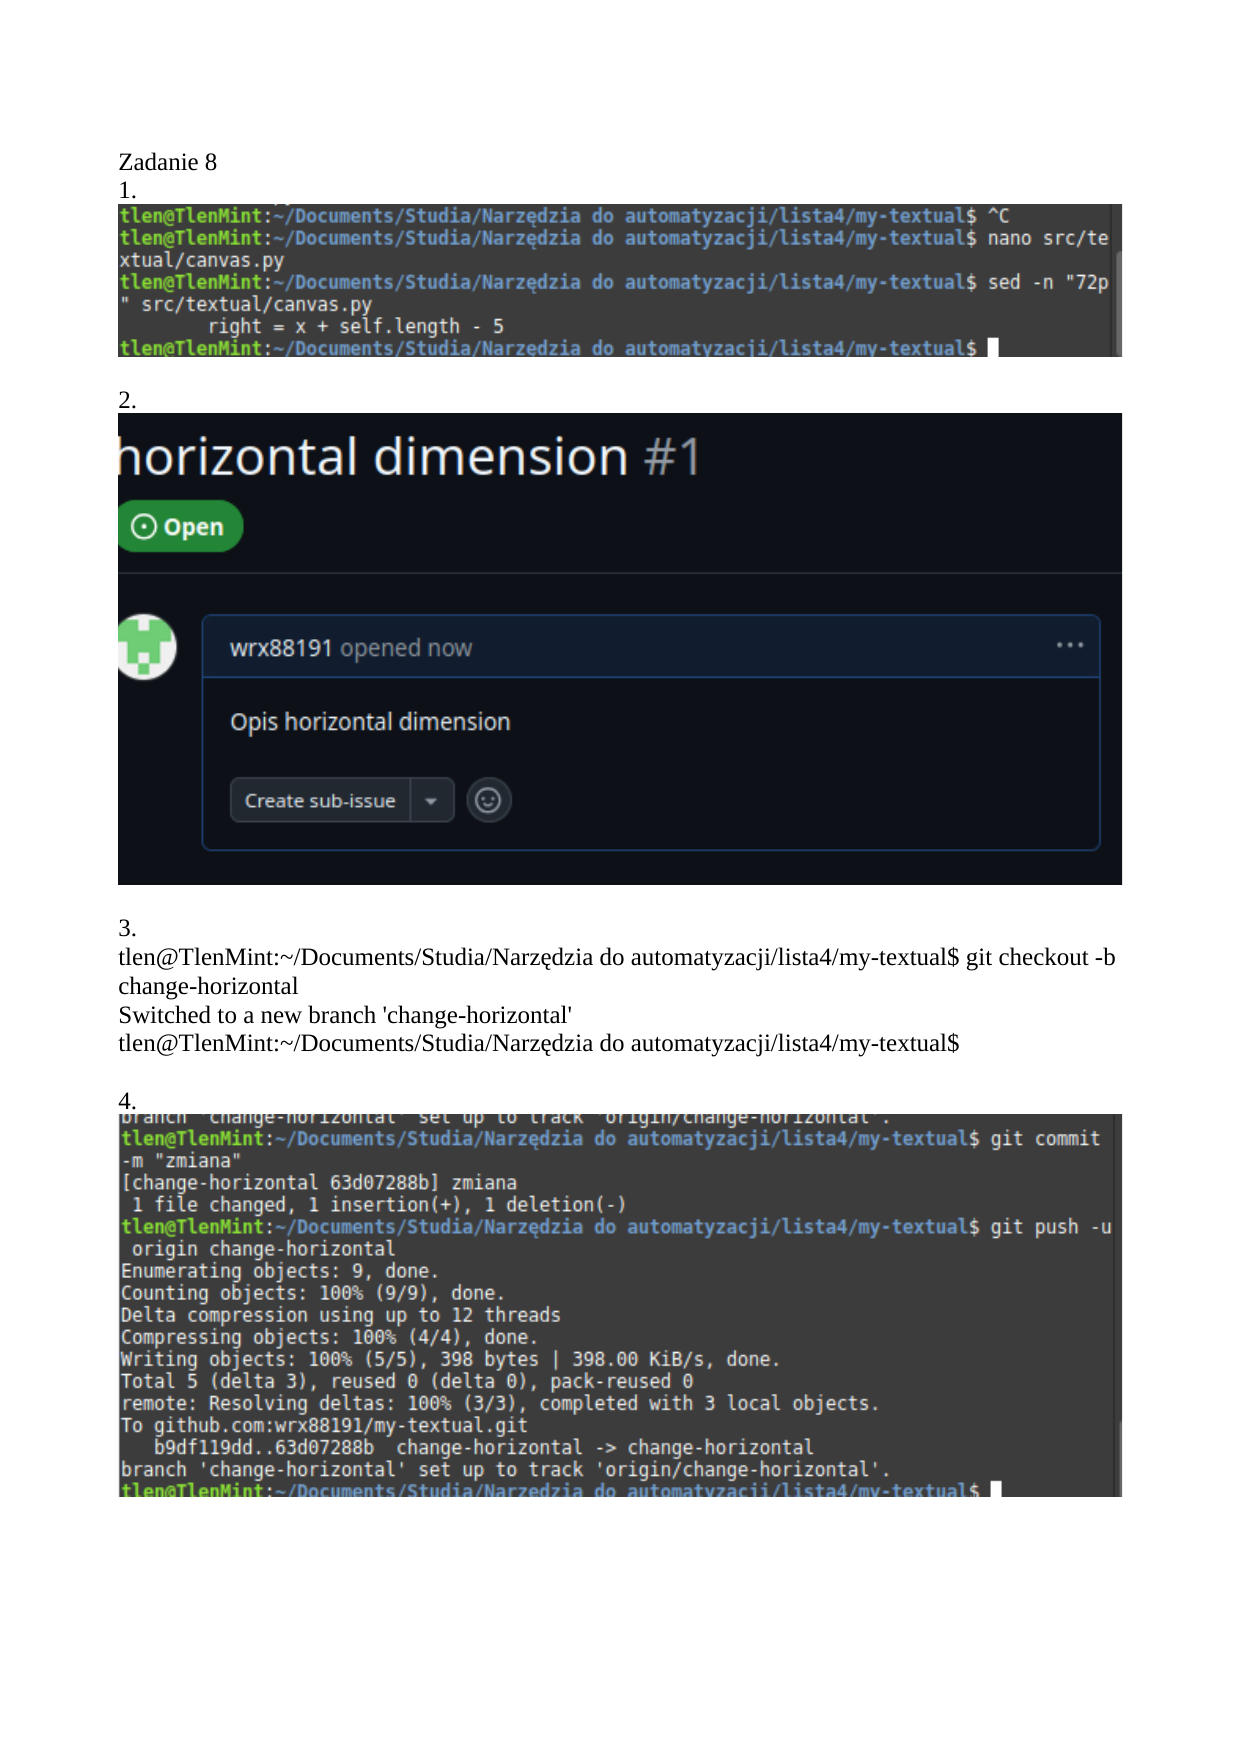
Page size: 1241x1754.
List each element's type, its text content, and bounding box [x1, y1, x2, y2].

text Zadanie 8 [118, 147, 1122, 176]
text Switched to a new branch 'change-horizontal' [118, 1000, 1122, 1028]
text tlen@TlenMint:~/Documents/Studia/Narzędzia do automatyzacji/lista4/my-textual$ [118, 1028, 1122, 1057]
picture [118, 204, 1123, 357]
text 4. [118, 1086, 1122, 1114]
picture [118, 413, 1123, 885]
text 1. [118, 176, 1122, 204]
text tlen@TlenMint:~/Documents/Studia/Narzędzia do automatyzacji/lista4/my-textual$ git checkout -b change-horizontal [118, 942, 1122, 1000]
text 2. [118, 385, 1122, 413]
text 3. [118, 913, 1122, 942]
picture [118, 1114, 1123, 1497]
